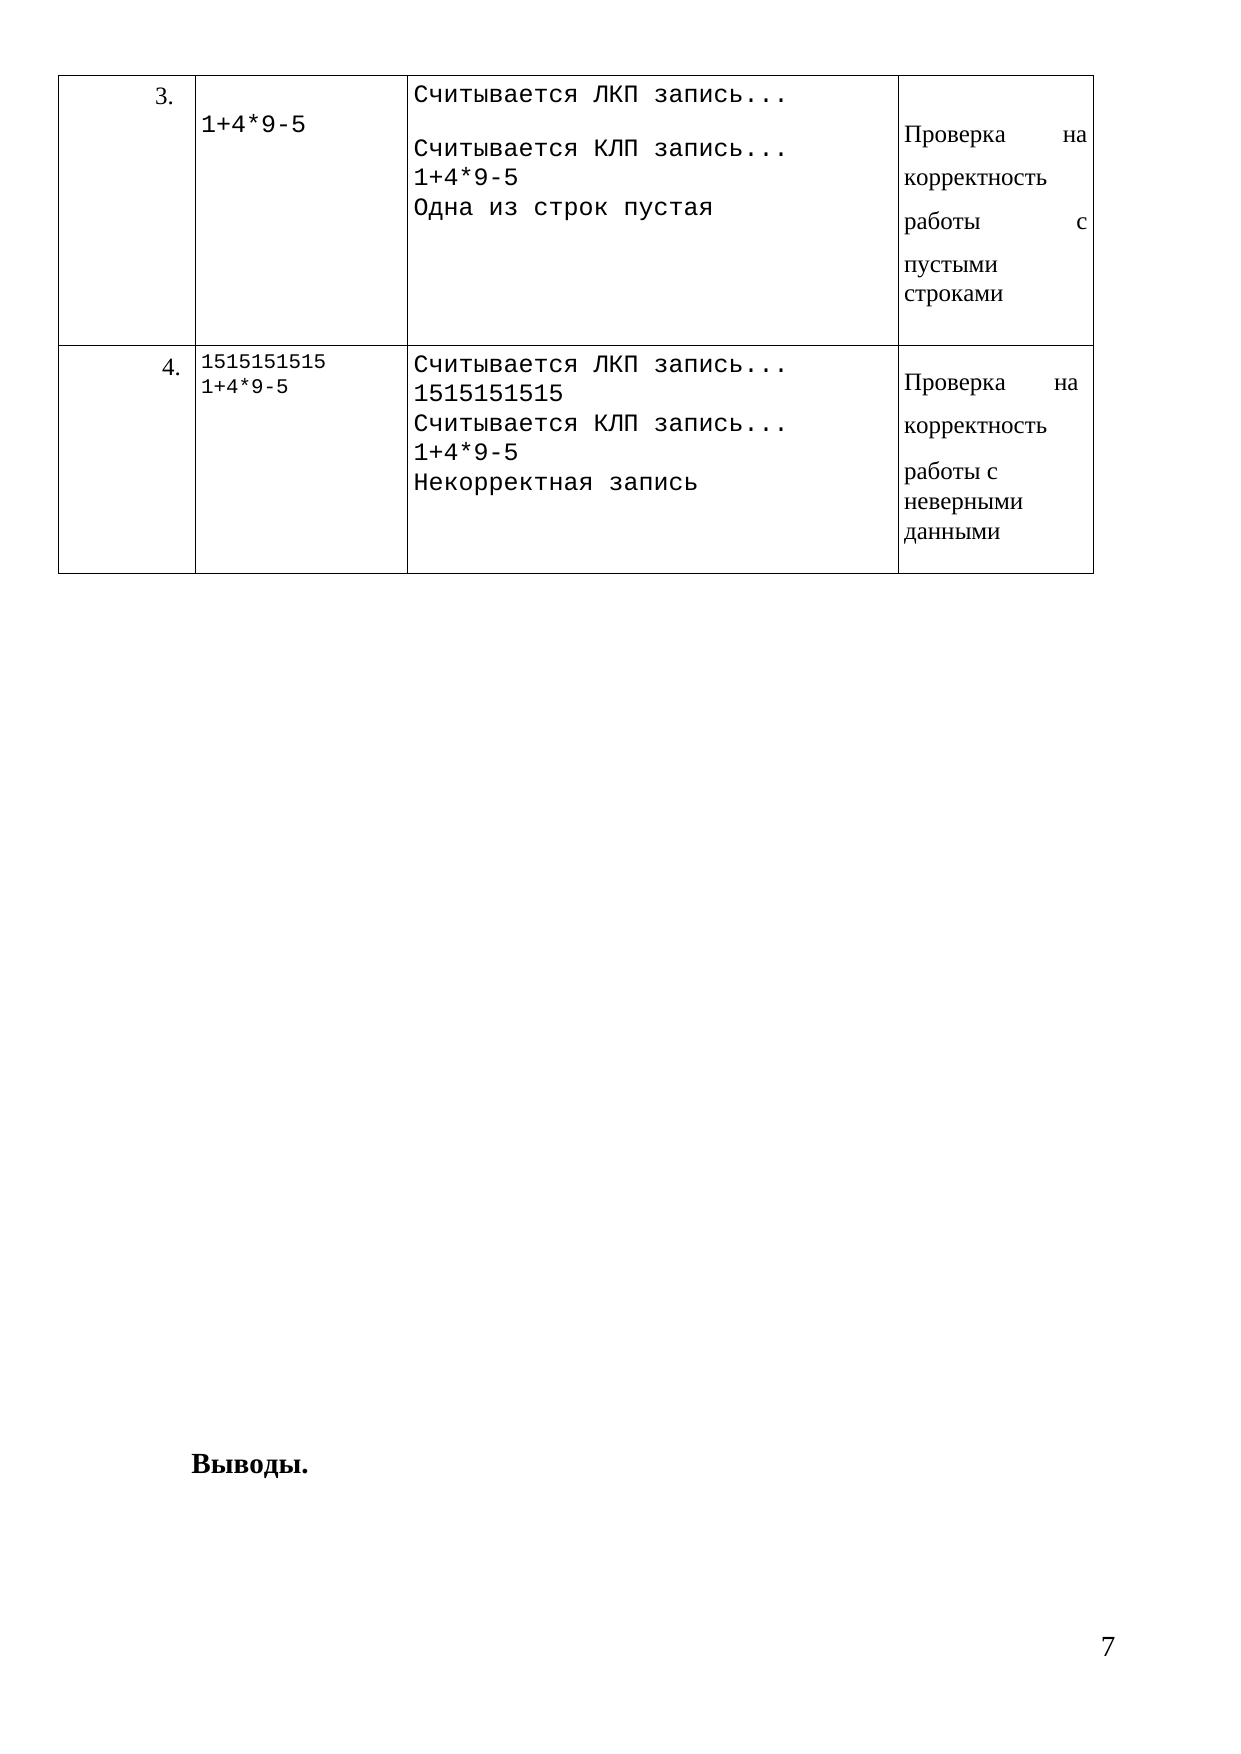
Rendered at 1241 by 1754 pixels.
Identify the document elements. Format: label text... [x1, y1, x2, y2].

table_cell 1515151515 1+4*9-5 [196, 346, 407, 573]
table_cell 3. [59, 76, 195, 345]
table_cell 4. [59, 346, 195, 573]
table_cell 1+4*9-5 [196, 76, 407, 345]
text Выводы. [191, 1447, 1122, 1480]
table_cell Считывается ЛКП запись... Считывается КЛП запись... 1+4*9-5 Одна из строк пустая [408, 76, 898, 345]
table_cell Проверка на корректность работы с неверными данными [899, 346, 1093, 573]
table_cell Считывается ЛКП запись... 1515151515 Считывается КЛП запись... 1+4*9-5 Некорректная запись [408, 346, 898, 573]
table_cell Проверка на корректность работы с пустыми строками [899, 76, 1093, 345]
